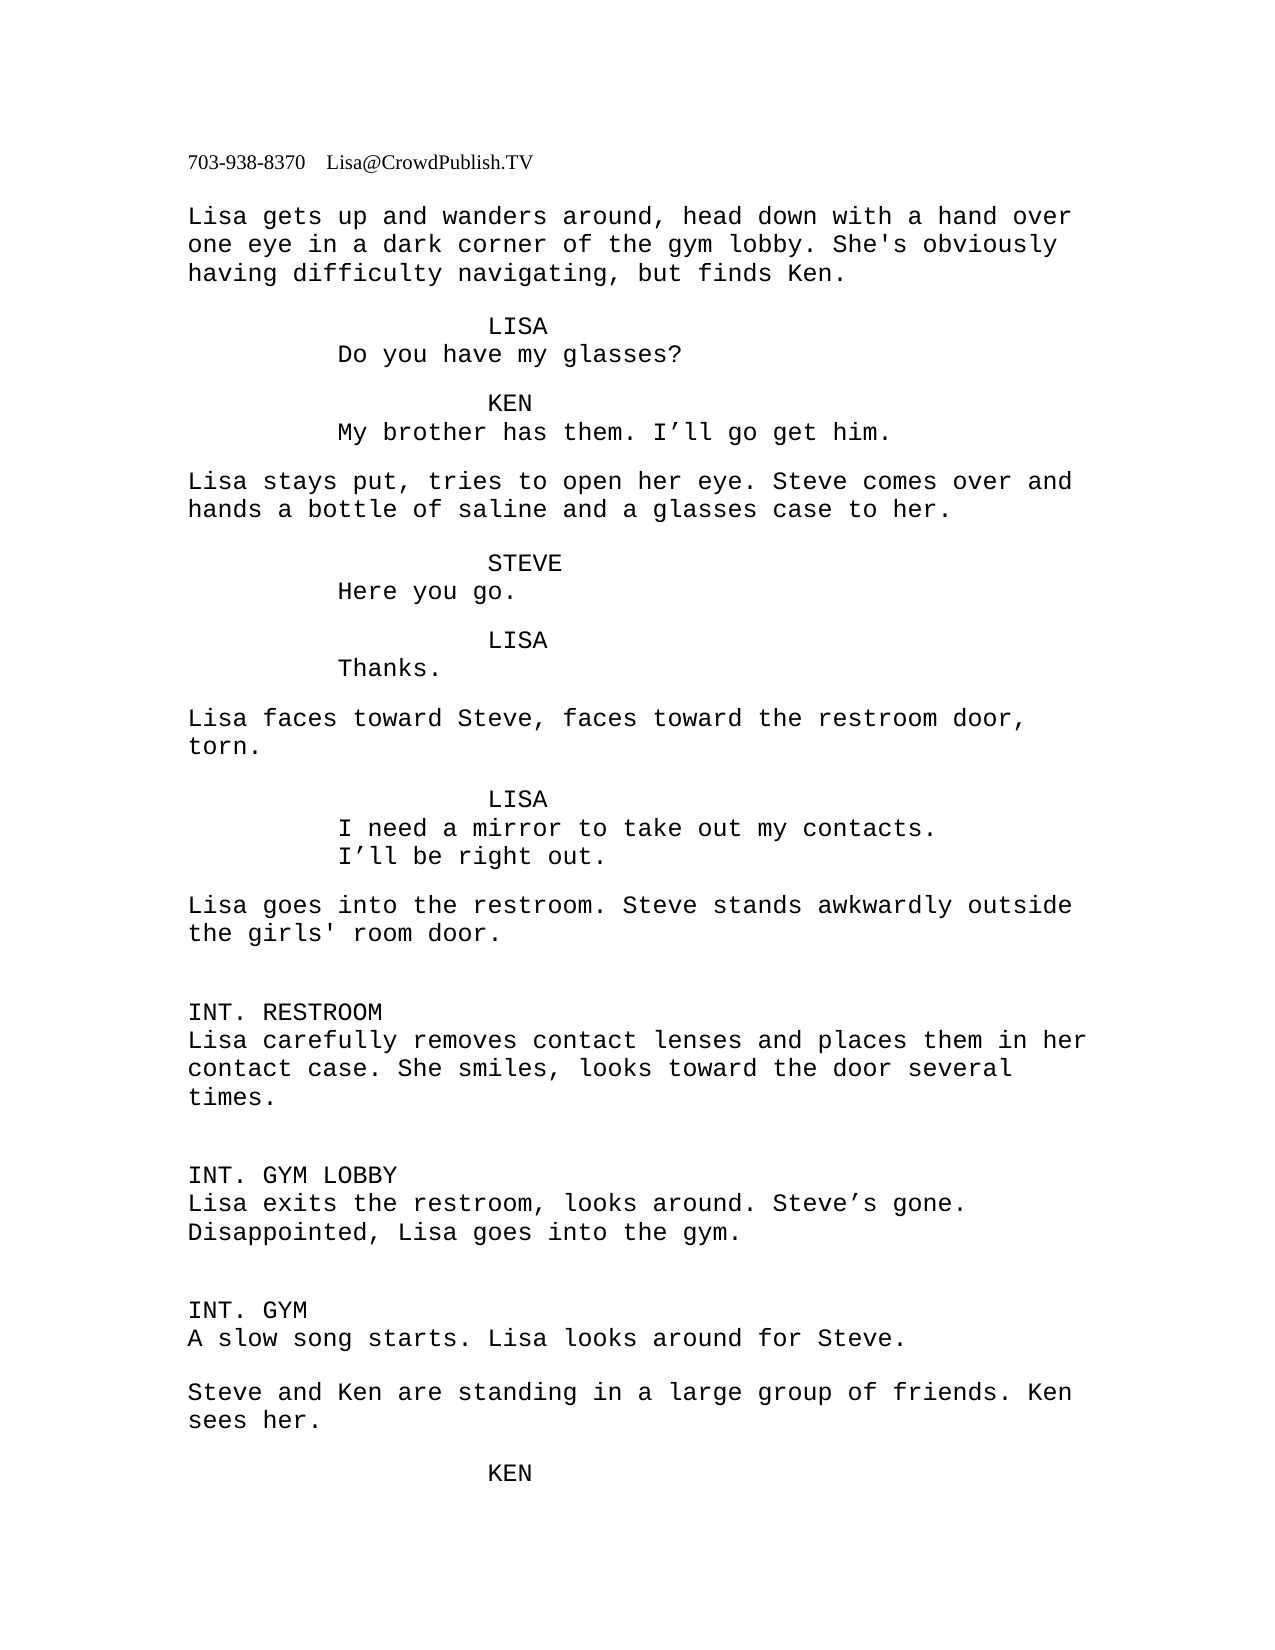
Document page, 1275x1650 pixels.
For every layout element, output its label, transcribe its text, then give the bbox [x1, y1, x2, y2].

text Steve and Ken are standing in a large group of friends. Ken sees her. [187, 1379, 1087, 1436]
text LISA [187, 628, 1087, 656]
text Lisa stays put, tries to open her eye. Steve comes over and hands a bottle of saline and a glasses case to her. [187, 468, 1087, 525]
subtitle INT. GYM LOBBY [187, 1163, 1087, 1191]
text KEN [187, 1461, 1087, 1489]
text Lisa exits the restroom, looks around. Steve’s gone. Disappointed, Lisa goes into the gym. [187, 1191, 1087, 1248]
text Lisa carefully removes contact lenses and places them in her contact case. She smiles, looks toward the door several times. [187, 1028, 1087, 1113]
text Lisa goes into the restroom. Steve stands awkwardly outside the girls' room door. [187, 893, 1087, 949]
text LISA [187, 787, 1087, 815]
text I need a mirror to take out my contacts. I’ll be right out. [337, 815, 937, 872]
text Do you have my glasses? [337, 342, 937, 370]
subtitle INT. RESTROOM [187, 999, 1087, 1028]
text STEVE [187, 550, 1087, 578]
text KEN [187, 391, 1087, 419]
text Lisa faces toward Steve, faces toward the restroom door, torn. [187, 705, 1087, 762]
text Here you go. [337, 578, 937, 607]
subtitle INT. GYM [187, 1298, 1087, 1326]
text LISA [187, 313, 1087, 342]
text My brother has them. I’ll go get him. [337, 419, 937, 448]
text Thanks. [337, 656, 937, 684]
text A slow song starts. Lisa looks around for Steve. [187, 1326, 1087, 1354]
text Lisa gets up and wanders around, head down with a hand over one eye in a dark corner of the gym lobby. She's obviously having difficulty navigating, but finds Ken. [187, 203, 1087, 288]
